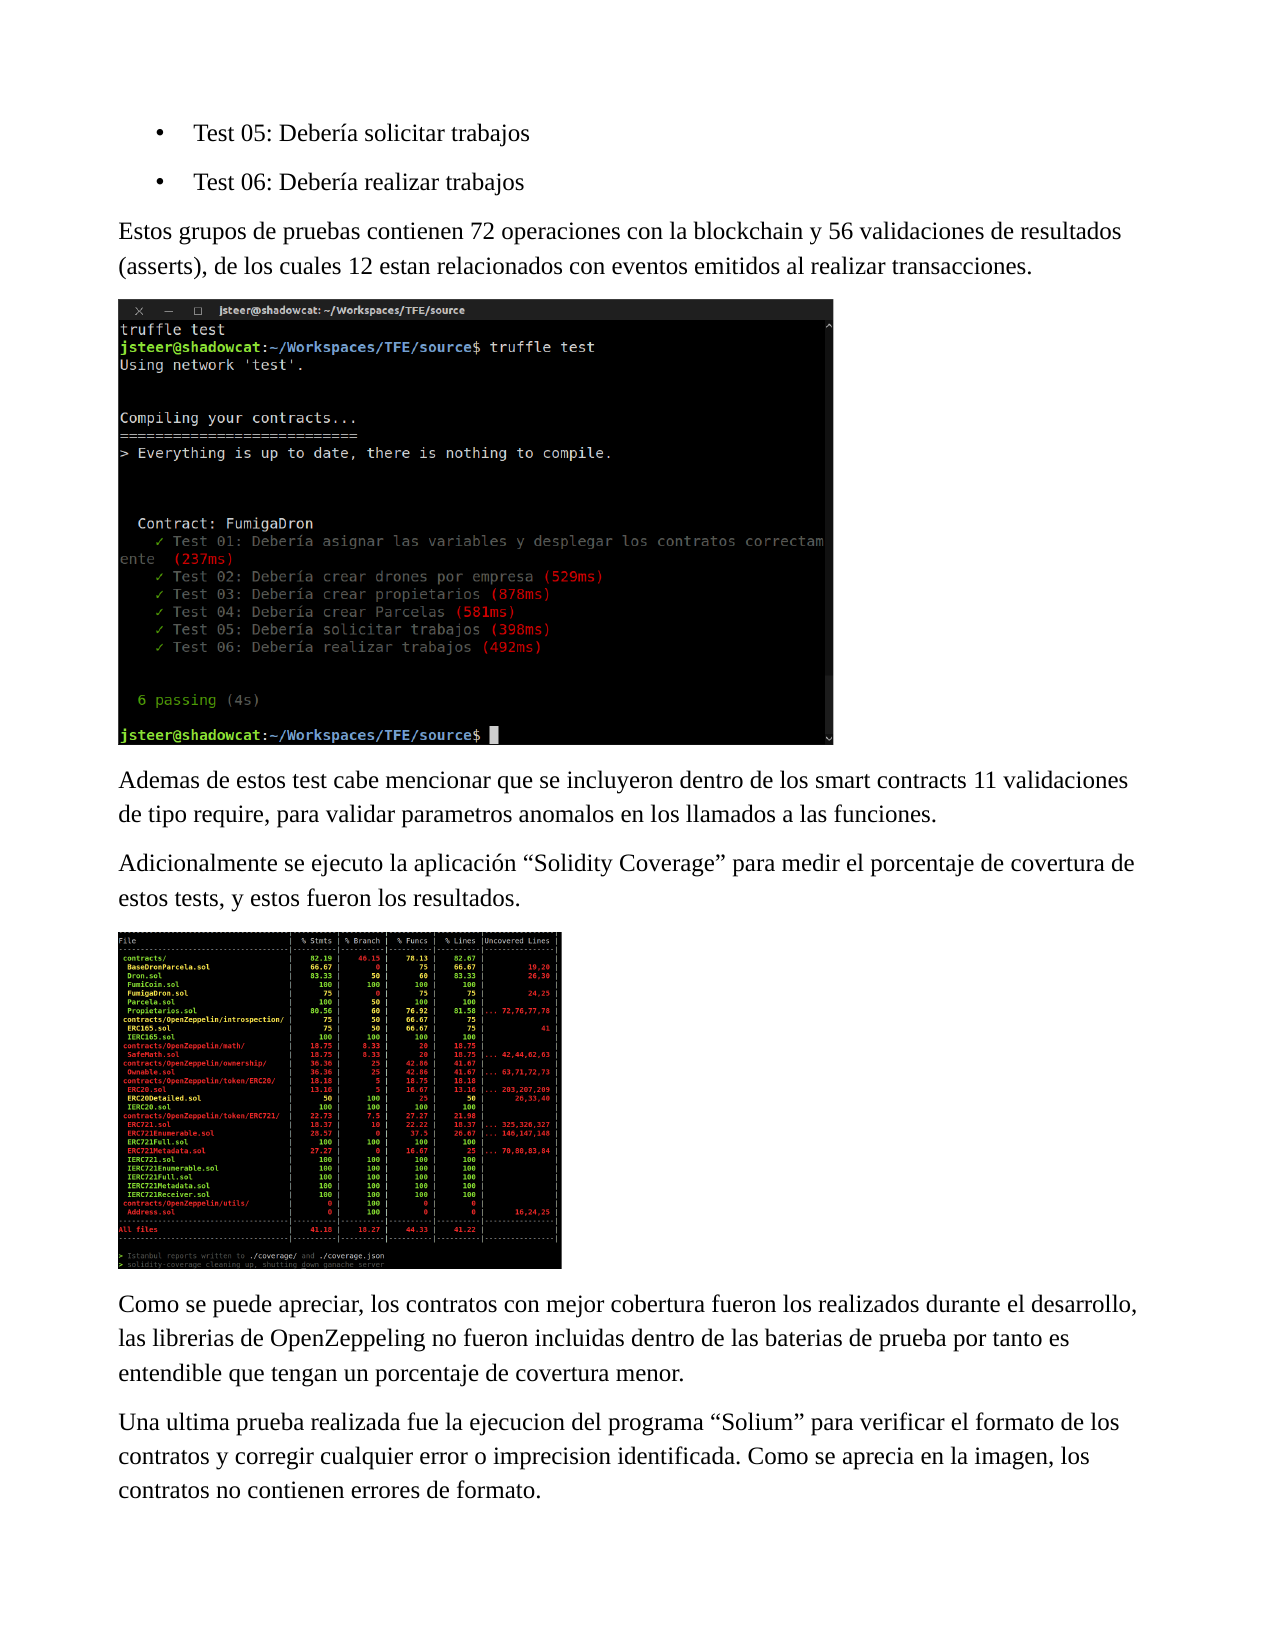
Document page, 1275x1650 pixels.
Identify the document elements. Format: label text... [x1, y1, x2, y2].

text Ademas de estos test cabe mencionar que se incluyeron dentro de los smart contracts 11 validaciones de tipo require, para validar parametros anomalos en los llamados a las funciones. [118, 765, 1157, 828]
text Como se puede apreciar, los contratos con mejor cobertura fueron los realizados durante el desarrollo, las librerias de OpenZeppeling no fueron incluidas dentro de las baterias de prueba por tanto es entendible que tengan un porcentaje de covertura menor. [118, 1289, 1157, 1386]
text Adicionalmente se ejecuto la aplicación “Solidity Coverage” para medir el porcentaje de covertura de estos tests, y estos fueron los resultados. [118, 848, 1157, 912]
picture [118, 932, 562, 1269]
text Estos grupos de pruebas contienen 72 operaciones con la blockchain y 56 validaciones de resultados (asserts), de los cuales 12 estan relacionados con eventos emitidos al realizar transacciones. [118, 216, 1157, 279]
list Test 06: Debería realizar trabajos [156, 167, 1157, 196]
text Una ultima prueba realizada fue la ejecucion del programa “Solium” para verificar el formato de los contratos y corregir cualquier error o imprecision identificada. Como se aprecia en la imagen, los contratos no contienen errores de formato. [118, 1407, 1157, 1504]
picture [118, 299, 834, 745]
list Test 05: Debería solicitar trabajos [156, 118, 1157, 147]
